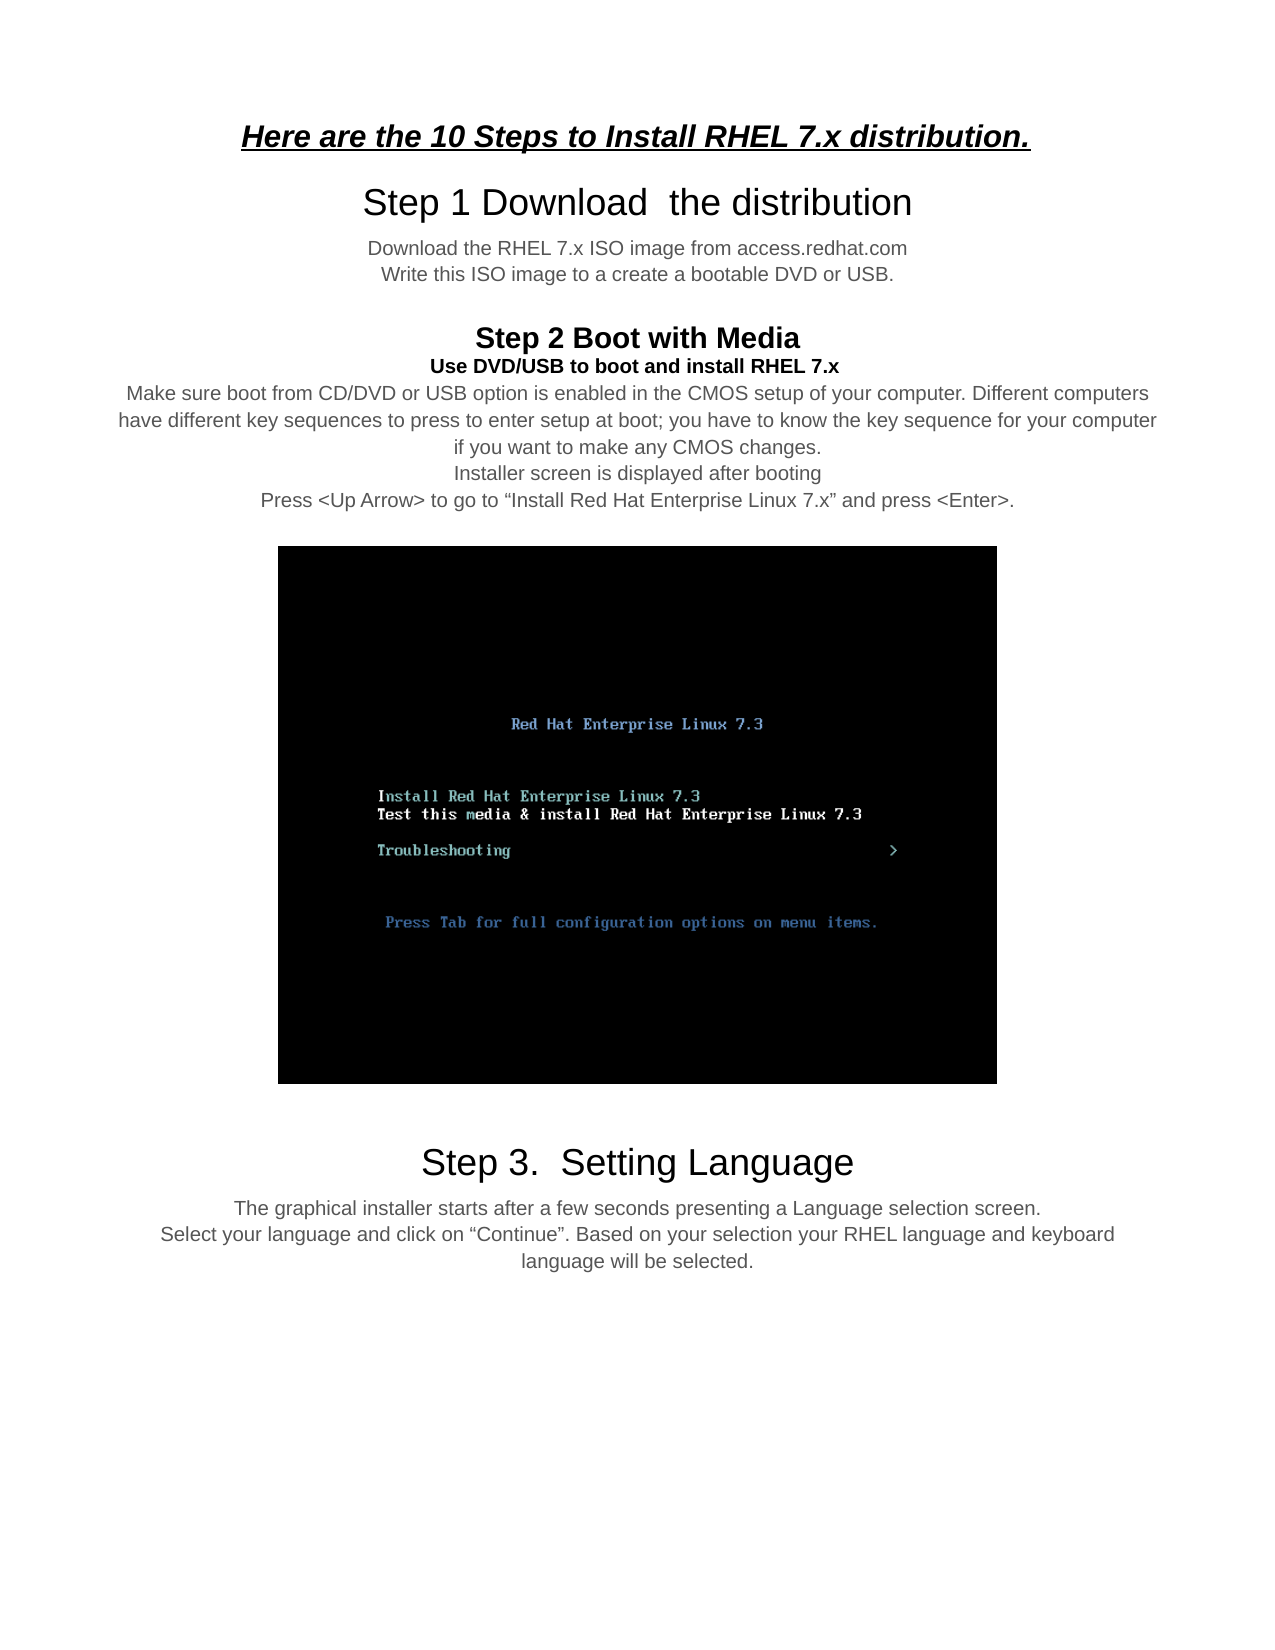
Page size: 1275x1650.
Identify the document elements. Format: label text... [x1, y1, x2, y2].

text Use DVD/USB to boot and install RHEL 7.x Make sure boot from CD/DVD or USB option is enabled in the CMOS setup of your computer. Different computers have different key sequences to press to enter setup at boot; you have to know the key sequence for your computer if you want to make any CMOS changes. [118, 355, 1157, 458]
subtitle Step 1 Download the distribution [118, 180, 1157, 223]
text The graphical installer starts after a few seconds presenting a Language selection screen. Select your language and click on “Continue”. Based on your selection your RHEL language and keyboard language will be selected. [118, 1196, 1157, 1273]
subtitle Step 2 Boot with Media [118, 321, 1157, 355]
picture [278, 546, 997, 1084]
text Here are the 10 Steps to Install RHEL 7.x distribution. [118, 118, 1157, 154]
subtitle Step 3. Setting Language [118, 1140, 1157, 1183]
text Installer screen is displayed after booting Press <Up Arrow> to go to “Install Red Hat Enterprise Linux 7.x” and press <Enter>. [118, 462, 1157, 512]
text Download the RHEL 7.x ISO image from access.redhat.com Write this ISO image to a create a bootable DVD or USB. [118, 236, 1157, 286]
